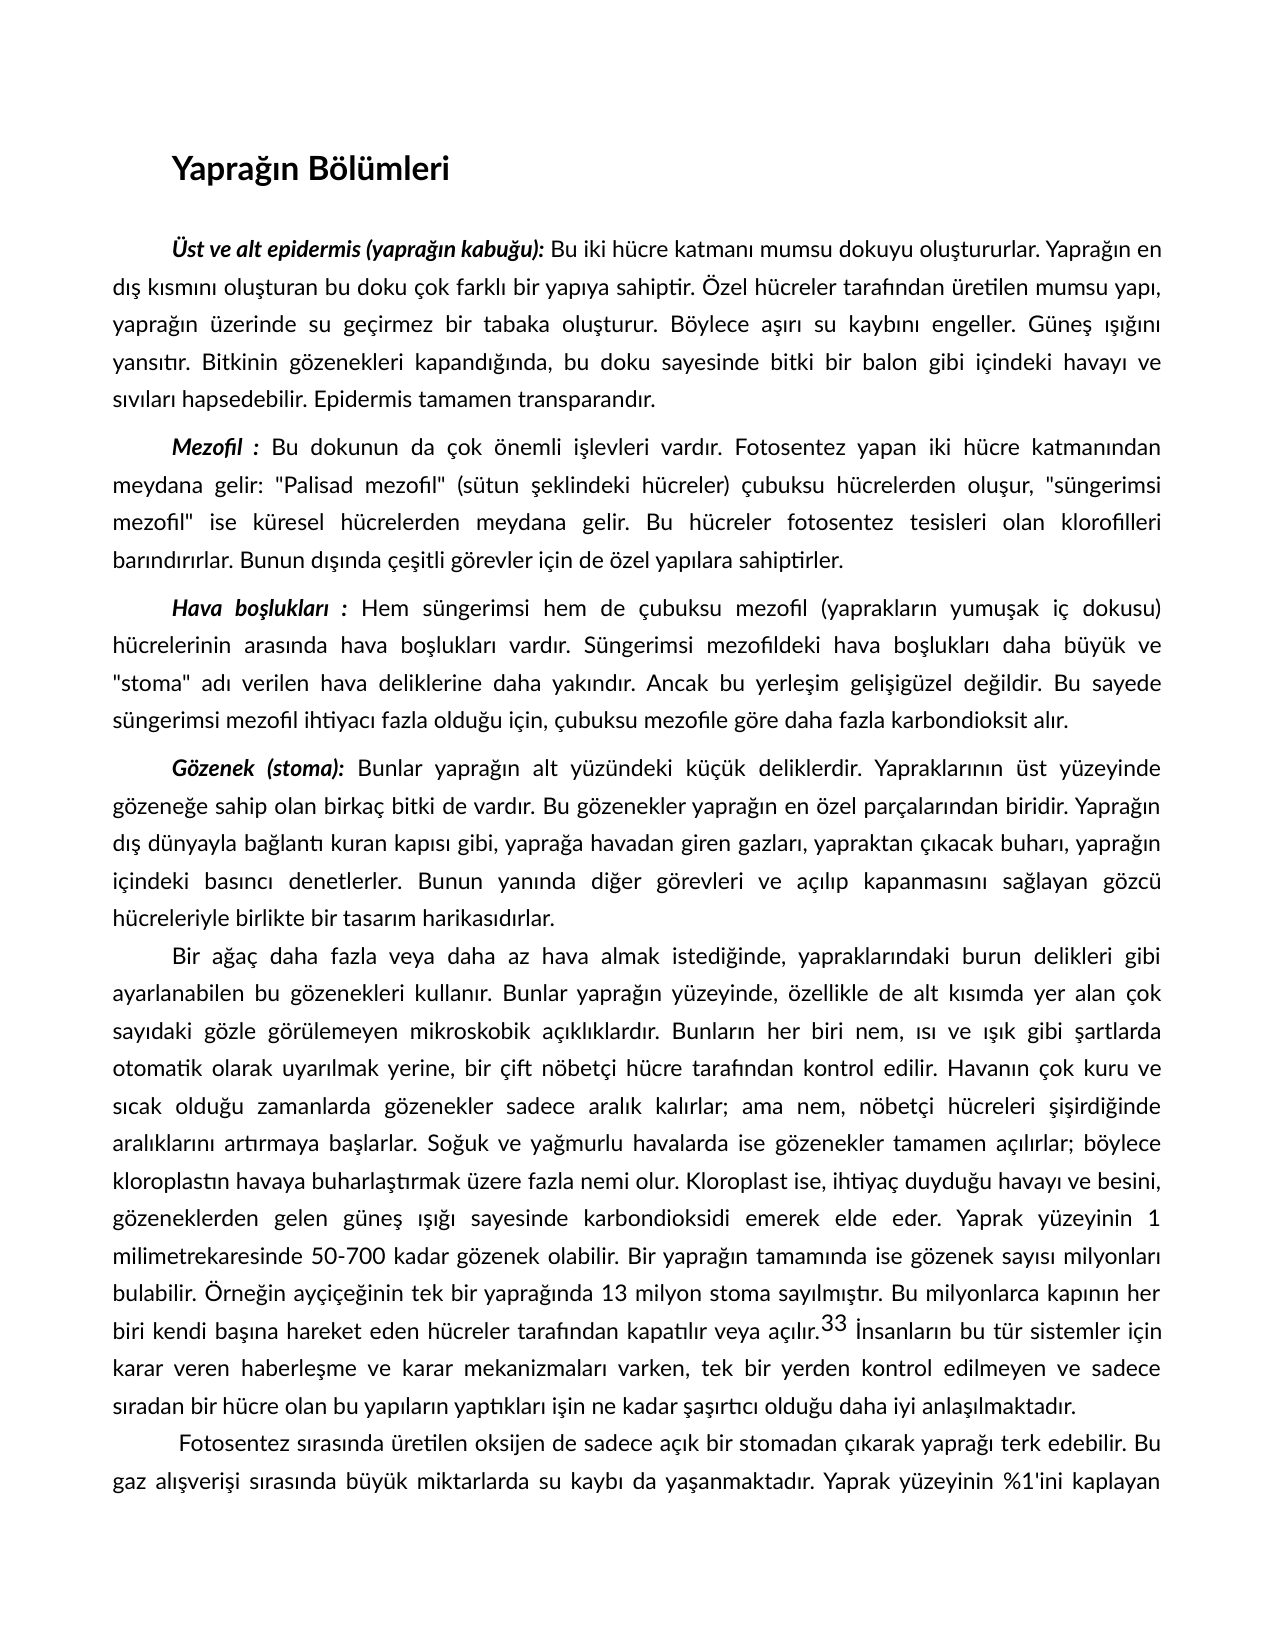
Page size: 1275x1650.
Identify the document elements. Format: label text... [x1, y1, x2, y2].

text Hava boşlukları : Hem süngerimsi hem de çubuksu mezofil (yaprakların yumuşak iç dokusu) hücrelerinin arasında hava boşlukları vardır. Süngerimsi mezofildeki hava boşlukları daha büyük ve "stoma" adı verilen hava deliklerine daha yakındır. Ancak bu yerleşim gelişigüzel değildir. Bu sayede süngerimsi mezofil ihtiyacı fazla olduğu için, çubuksu mezofile göre daha fazla karbondioksit alır. [112, 586, 1162, 736]
text Mezofil : Bu dokunun da çok önemli işlevleri vardır. Fotosentez yapan iki hücre katmanından meydana gelir: "Palisad mezofil" (sütun şeklindeki hücreler) çubuksu hücrelerden oluşur, "süngerimsi mezofil" ise küresel hücrelerden meydana gelir. Bu hücreler fotosentez tesisleri olan klorofilleri barındırırlar. Bunun dışında çeşitli görevler için de özel yapılara sahiptirler. [112, 426, 1162, 576]
text Bir ağaç daha fazla veya daha az hava almak istediğinde, yapraklarındaki burun delikleri gibi ayarlanabilen bu gözenekleri kullanır. Bunlar yaprağın yüzeyinde, özellikle de alt kısımda yer alan çok sayıdaki gözle görülemeyen mikroskobik açıklıklardır. Bunların her biri nem, ısı ve ışık gibi şartlarda otomatik olarak uyarılmak yerine, bir çift nöbetçi hücre tarafından kontrol edilir. Havanın çok kuru ve sıcak olduğu zamanlarda gözenekler sadece aralık kalırlar; ama nem, nöbetçi hücreleri şişirdiğinde aralıklarını artırmaya başlarlar. Soğuk ve yağmurlu havalarda ise gözenekler tamamen açılırlar; böylece kloroplastın havaya buharlaştırmak üzere fazla nemi olur. Kloroplast ise, ihtiyaç duyduğu havayı ve besini, gözeneklerden gelen güneş ışığı sayesinde karbondioksidi emerek elde eder. Yaprak yüzeyinin 1 milimetrekaresinde 50-700 kadar gözenek olabilir. Bir yaprağın tamamında ise gözenek sayısı milyonları bulabilir. Örneğin ayçiçeğinin tek bir yaprağında 13 milyon stoma sayılmıştır. Bu milyonlarca kapının her biri kendi başına hareket eden hücreler tarafından kapatılır veya açılır.33 İnsanların bu tür sistemler için karar veren haberleşme ve karar mekanizmaları varken, tek bir yerden kontrol edilmeyen ve sadece sıradan bir hücre olan bu yapıların yaptıkları işin ne kadar şaşırtıcı olduğu daha iyi anlaşılmaktadır. [112, 934, 1162, 1422]
text Fotosentez sırasında üretilen oksijen de sadece açık bir stomadan çıkarak yaprağı terk edebilir. Bu gaz alışverişi sırasında büyük miktarlarda su kaybı da yaşanmaktadır. Yaprak yüzeyinin %1'ini kaplayan [112, 1422, 1162, 1497]
text Gözenek (stoma): Bunlar yaprağın alt yüzündeki küçük deliklerdir. Yapraklarının üst yüzeyinde gözeneğe sahip olan birkaç bitki de vardır. Bu gözenekler yaprağın en özel parçalarından biridir. Yaprağın dış dünyayla bağlantı kuran kapısı gibi, yaprağa havadan giren gazları, yapraktan çıkacak buharı, yaprağın içindeki basıncı denetlerler. Bunun yanında diğer görevleri ve açılıp kapanmasını sağlayan gözcü hücreleriyle birlikte bir tasarım harikasıdırlar. [112, 747, 1162, 934]
text Üst ve alt epidermis (yaprağın kabuğu): Bu iki hücre katmanı mumsu dokuyu oluştururlar. Yaprağın en dış kısmını oluşturan bu doku çok farklı bir yapıya sahiptir. Özel hücreler tarafından üretilen mumsu yapı, yaprağın üzerinde su geçirmez bir tabaka oluşturur. Böylece aşırı su kaybını engeller. Güneş ışığını yansıtır. Bitkinin gözenekleri kapandığında, bu doku sayesinde bitki bir balon gibi içindeki havayı ve sıvıları hapsedebilir. Epidermis tamamen transparandır. [112, 228, 1162, 415]
text Yaprağın Bölümleri [112, 148, 1162, 188]
